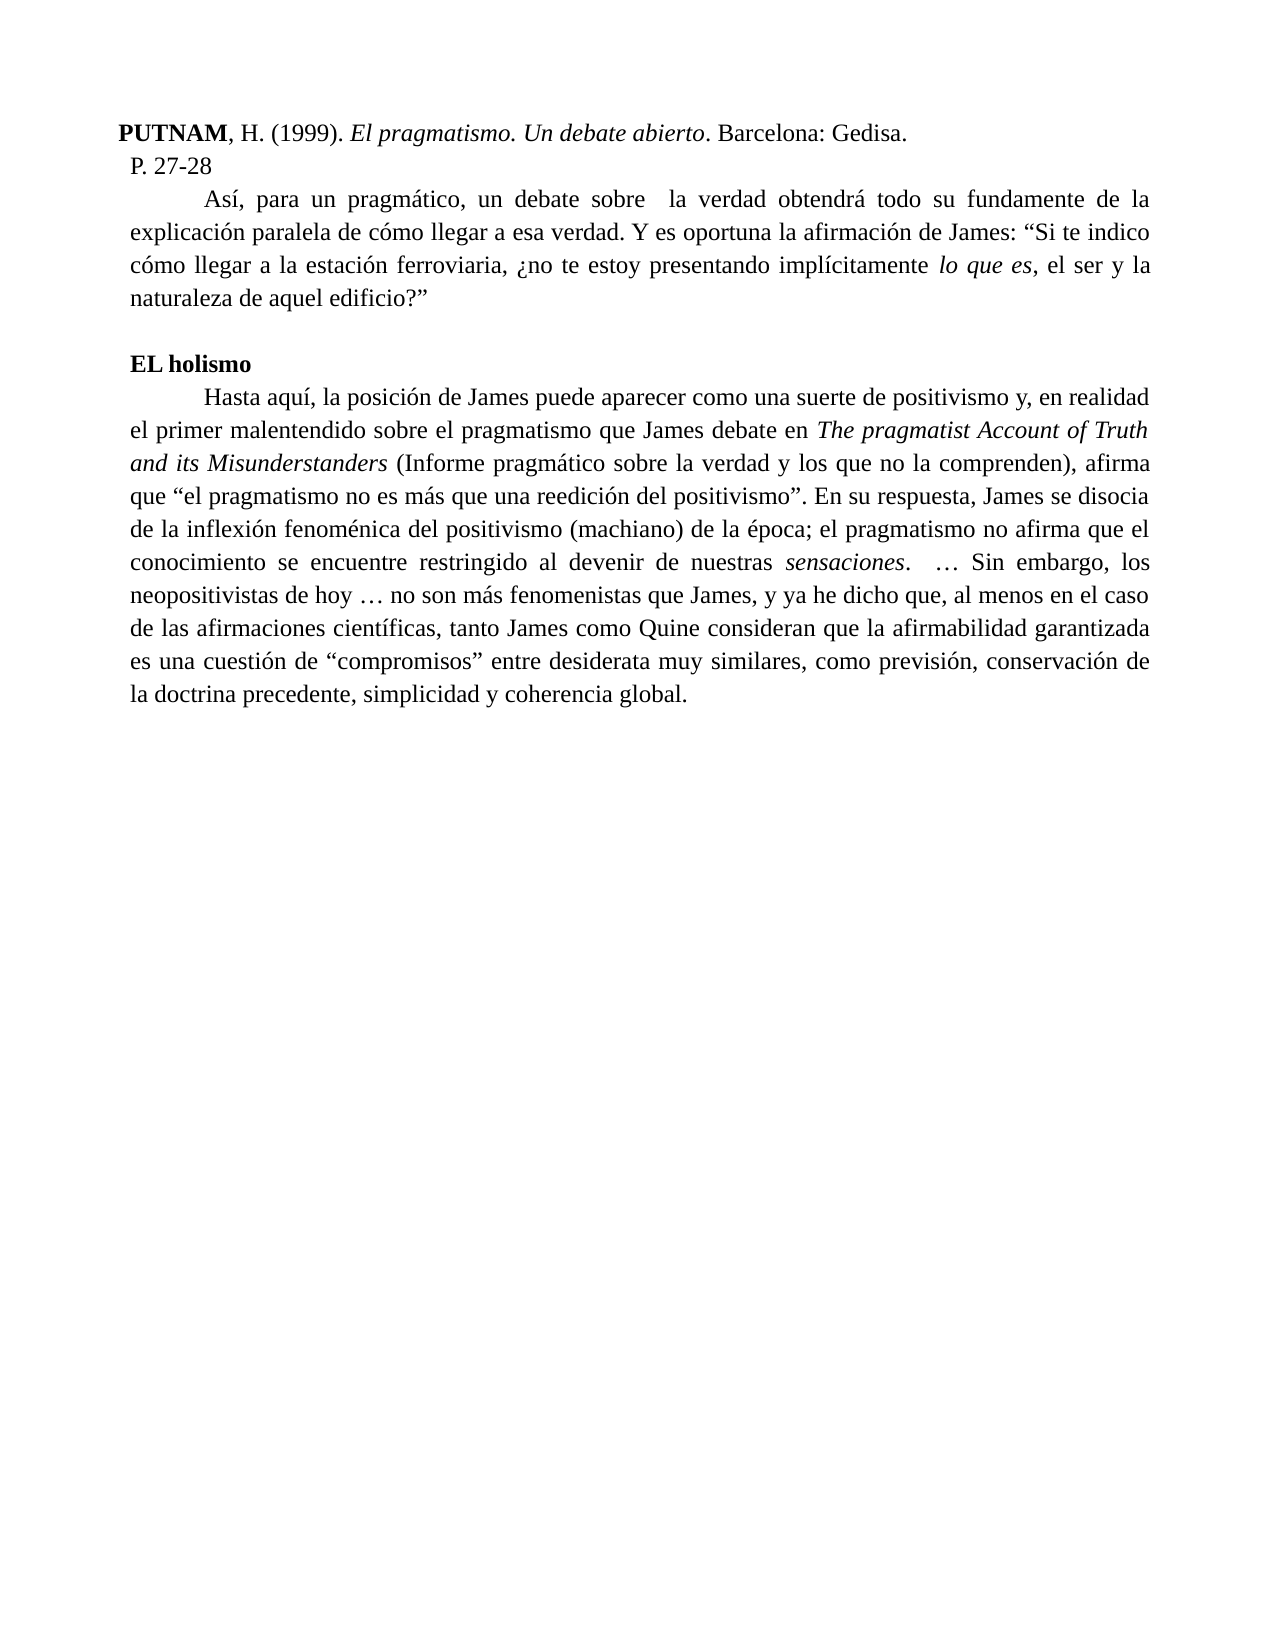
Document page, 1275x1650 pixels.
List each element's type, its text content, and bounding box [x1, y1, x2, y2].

text P. 27-28 [130, 151, 1151, 180]
text Hasta aquí, la posición de James puede aparecer como una suerte de positivismo y, en realidad el primer malentendido sobre el pragmatismo que James debate en The pragmatist Account of Truth and its Misunderstanders (Informe pragmático sobre la verdad y los que no la comprenden), afirma que “el pragmatismo no es más que una reedición del positivismo”. En su respuesta, James se disocia de la inflexión fenoménica del positivismo (machiano) de la época; el pragmatismo no afirma que el conocimiento se encuentre restringido al devenir de nuestras sensaciones. … Sin embargo, los neopositivistas de hoy … no son más fenomenistas que James, y ya he dicho que, al menos en el caso de las afirmaciones científicas, tanto James como Quine consideran que la afirmabilidad garantizada es una cuestión de “compromisos” entre desiderata muy similares, como previsión, conservación de la doctrina precedente, simplicidad y coherencia global. [130, 382, 1151, 708]
text PUTNAM, H. (1999). El pragmatismo. Un debate abierto. Barcelona: Gedisa. [118, 118, 1151, 147]
text Así, para un pragmático, un debate sobre la verdad obtendrá todo su fundamente de la explicación paralela de cómo llegar a esa verdad. Y es oportuna la afirmación de James: “Si te indico cómo llegar a la estación ferroviaria, ¿no te estoy presentando implícitamente lo que es, el ser y la naturaleza de aquel edificio?” [130, 184, 1151, 312]
text EL holismo [130, 349, 1151, 378]
